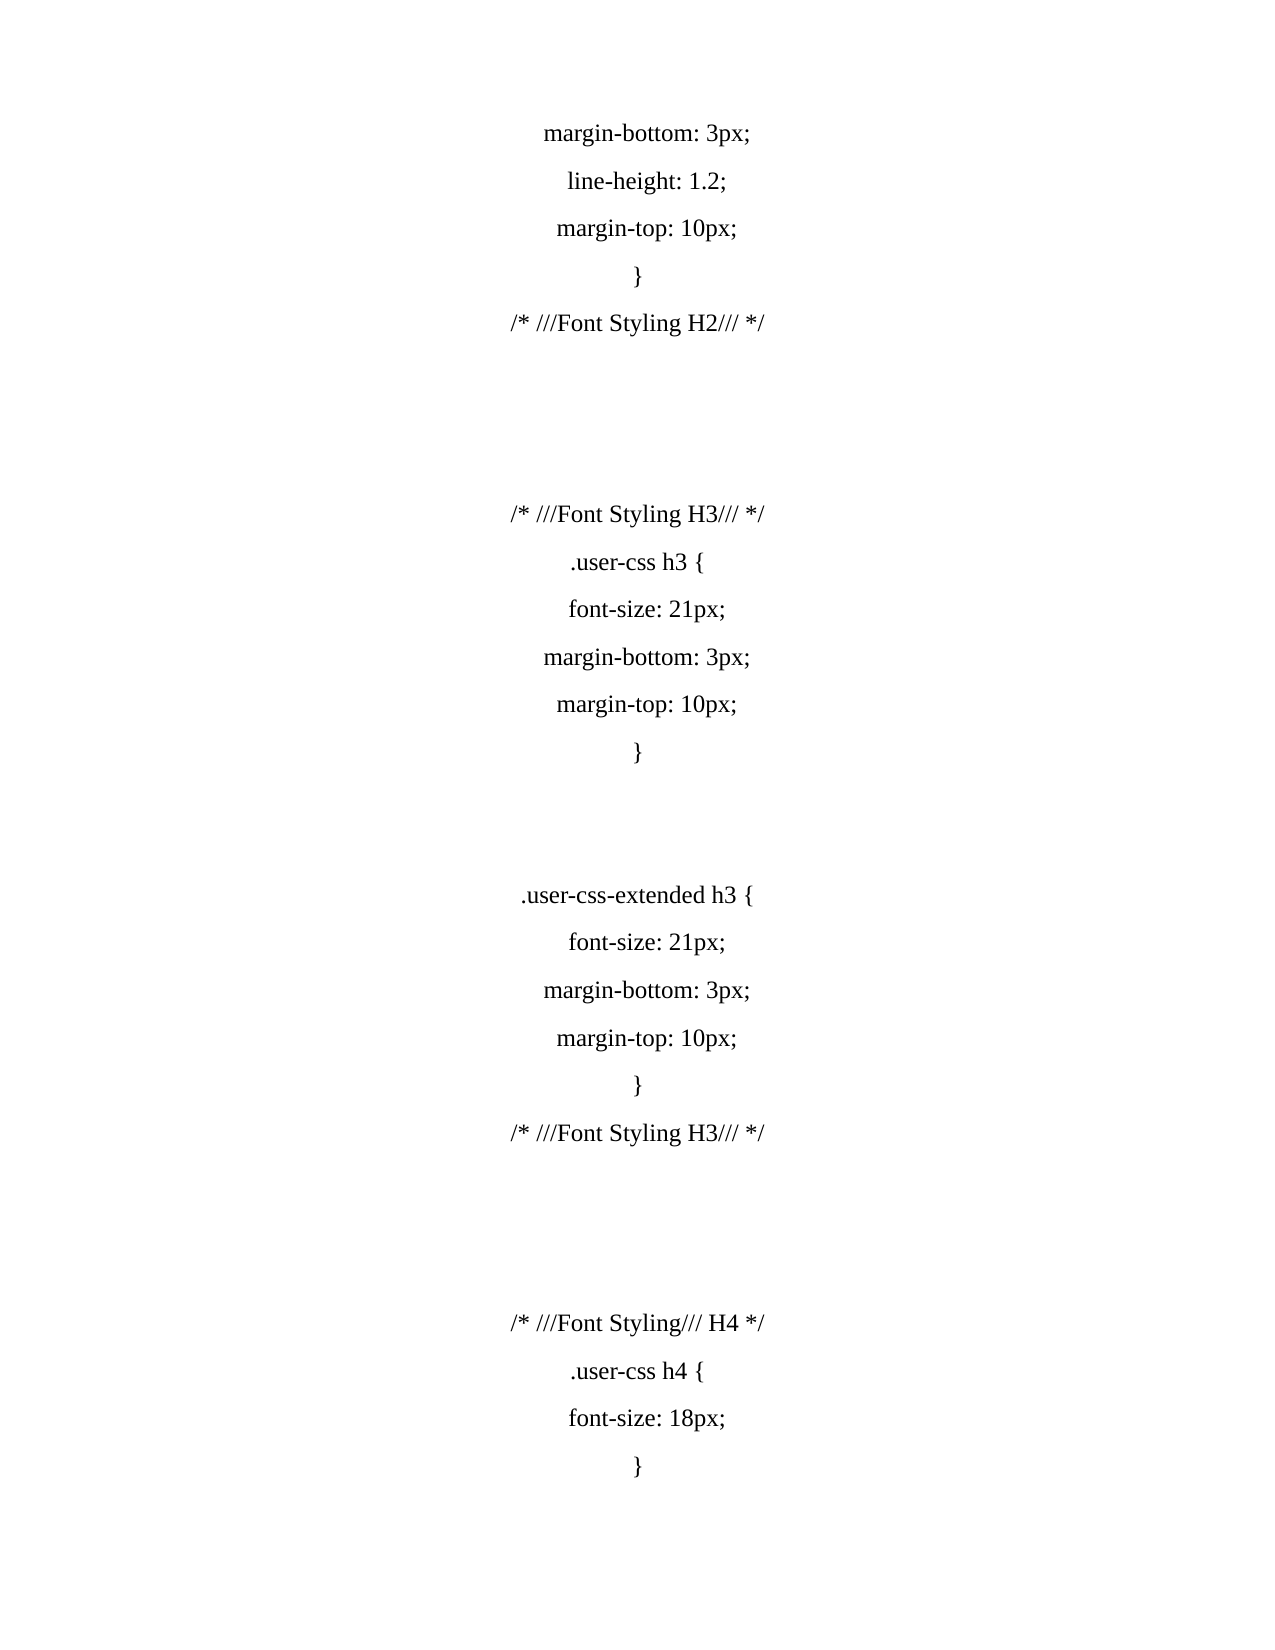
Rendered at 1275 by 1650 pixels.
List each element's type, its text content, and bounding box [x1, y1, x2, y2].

text line-height: 1.2; [118, 166, 1157, 194]
text .user-css-extended h3 { [118, 880, 1157, 908]
text } [118, 737, 1157, 766]
text /* ///Font Styling H3/// */ [118, 1118, 1157, 1147]
text font-size: 18px; [118, 1403, 1157, 1432]
text } [118, 1451, 1157, 1480]
text font-size: 21px; [118, 927, 1157, 956]
text /* ///Font Styling H2/// */ [118, 308, 1157, 337]
text margin-top: 10px; [118, 213, 1157, 242]
text margin-bottom: 3px; [118, 642, 1157, 671]
text margin-top: 10px; [118, 689, 1157, 718]
text /* ///Font Styling H3/// */ [118, 499, 1157, 528]
text /* ///Font Styling/// H4 */ [118, 1308, 1157, 1337]
text margin-top: 10px; [118, 1023, 1157, 1051]
text margin-bottom: 3px; [118, 975, 1157, 1004]
text } [118, 261, 1157, 290]
text } [118, 1070, 1157, 1099]
text .user-css h3 { [118, 547, 1157, 575]
text margin-bottom: 3px; [118, 118, 1157, 147]
text font-size: 21px; [118, 594, 1157, 623]
text .user-css h4 { [118, 1356, 1157, 1384]
